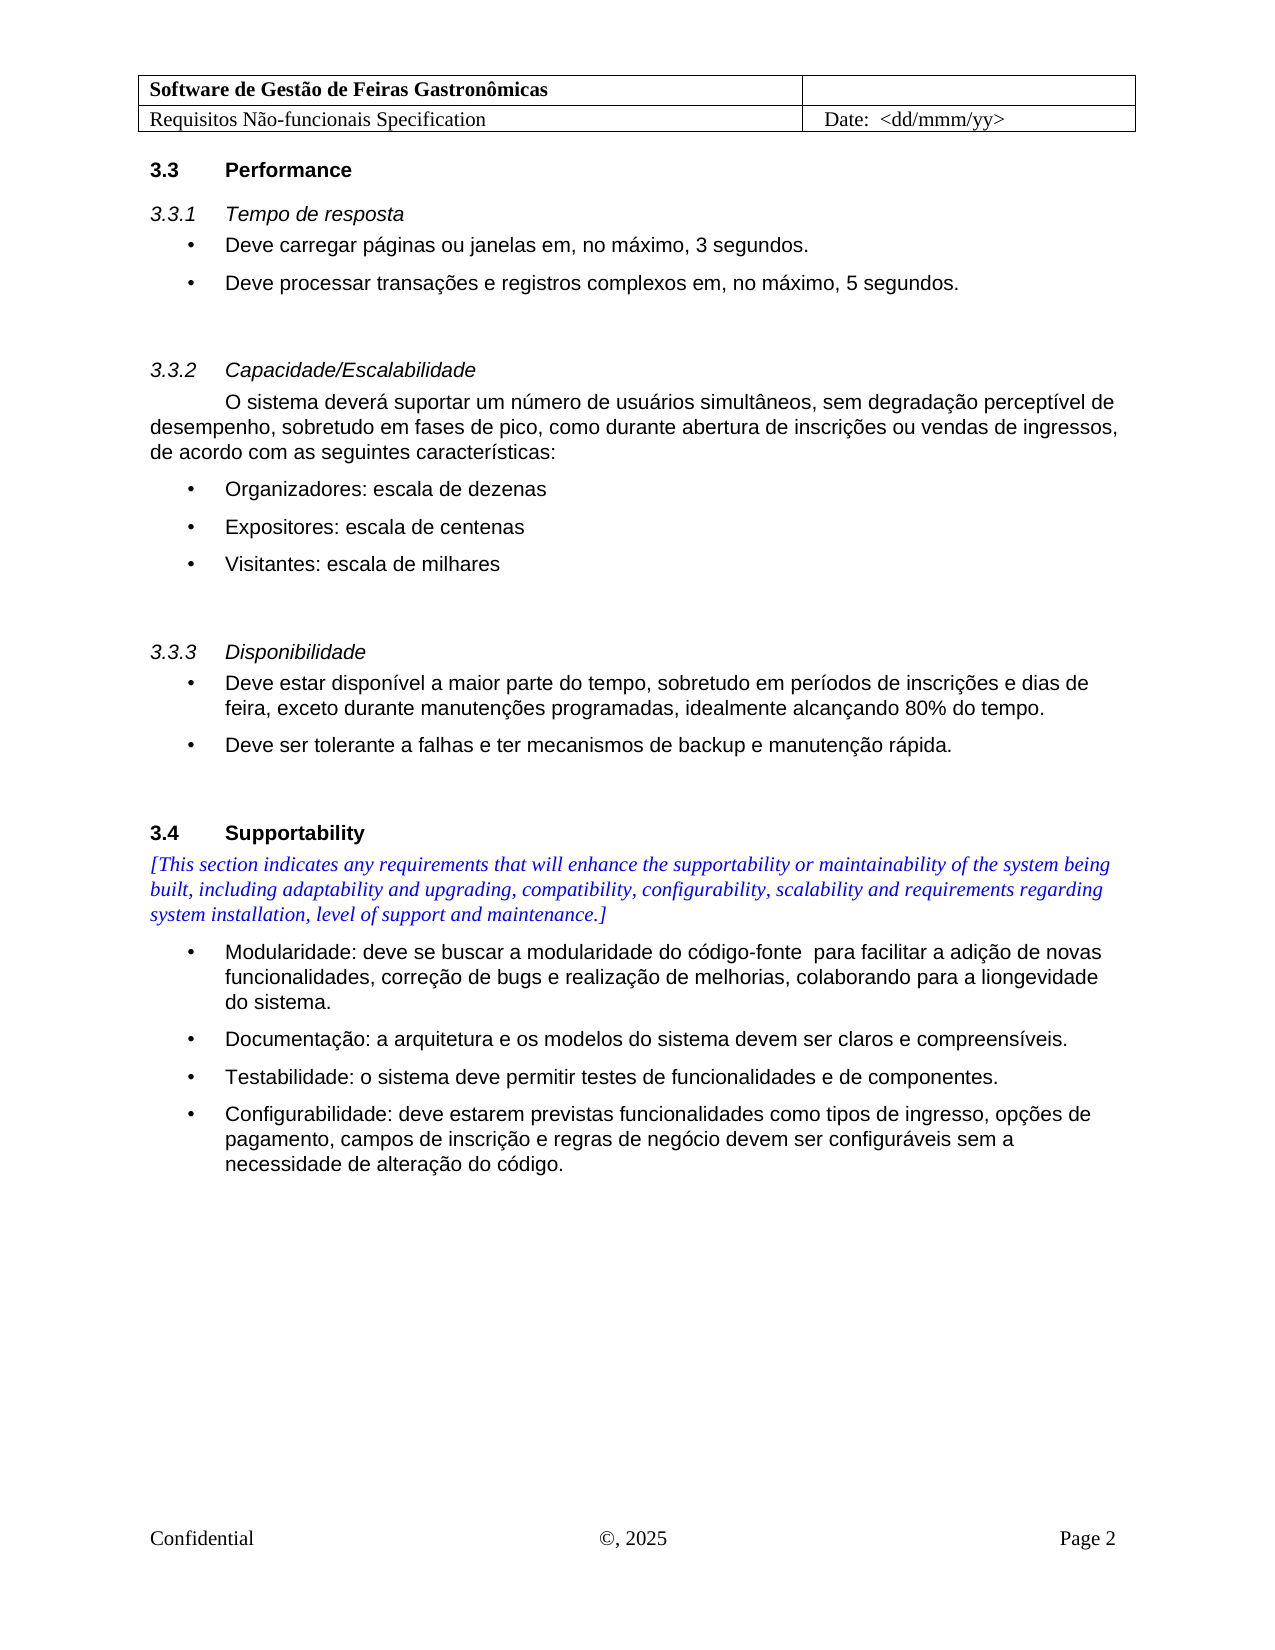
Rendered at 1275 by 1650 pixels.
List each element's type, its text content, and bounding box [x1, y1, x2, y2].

subtitle Tempo de resposta [150, 201, 1125, 226]
list Modularidade: deve se buscar a modularidade do código-fonte para facilitar a adição de novas funcionalidades, correção de bugs e realização de melhorias, colaborando para a liongevidade do sistema. [187, 938, 1125, 1013]
list Deve processar transações e registros complexos em, no máximo, 5 segundos. [187, 270, 1125, 295]
text [This section indicates any requirements that will enhance the supportability or maintainability of the system being built, including adaptability and upgrading, compatibility, configurability, scalability and requirements regarding system installation, level of support and maintenance.] [150, 851, 1125, 926]
subtitle Capacidade/Escalabilidade [150, 357, 1125, 382]
subtitle Disponibilidade [150, 638, 1125, 663]
subtitle Performance [150, 157, 1125, 182]
list Documentação: a arquitetura e os modelos do sistema devem ser claros e compreensíveis. [187, 1026, 1125, 1051]
list Deve ser tolerante a falhas e ter mecanismos de backup e manutenção rápida. [187, 732, 1125, 757]
list Visitantes: escala de milhares [187, 551, 1125, 576]
subtitle Supportability [150, 820, 1125, 845]
list Testabilidade: o sistema deve permitir testes de funcionalidades e de componentes. [187, 1063, 1125, 1088]
text O sistema deverá suportar um número de usuários simultâneos, sem degradação perceptível de desempenho, sobretudo em fases de pico, como durante abertura de inscrições ou vendas de ingressos, de acordo com as seguintes características: [150, 388, 1125, 463]
list Deve estar disponível a maior parte do tempo, sobretudo em períodos de inscrições e dias de feira, exceto durante manutenções programadas, idealmente alcançando 80% do tempo. [187, 670, 1125, 720]
list Expositores: escala de centenas [187, 513, 1125, 538]
list Configurabilidade: deve estarem previstas funcionalidades como tipos de ingresso, opções de pagamento, campos de inscrição e regras de negócio devem ser configuráveis sem a necessidade de alteração do código. [187, 1101, 1125, 1176]
list Organizadores: escala de dezenas [187, 476, 1125, 501]
list Deve carregar páginas ou janelas em, no máximo, 3 segundos. [187, 232, 1125, 257]
